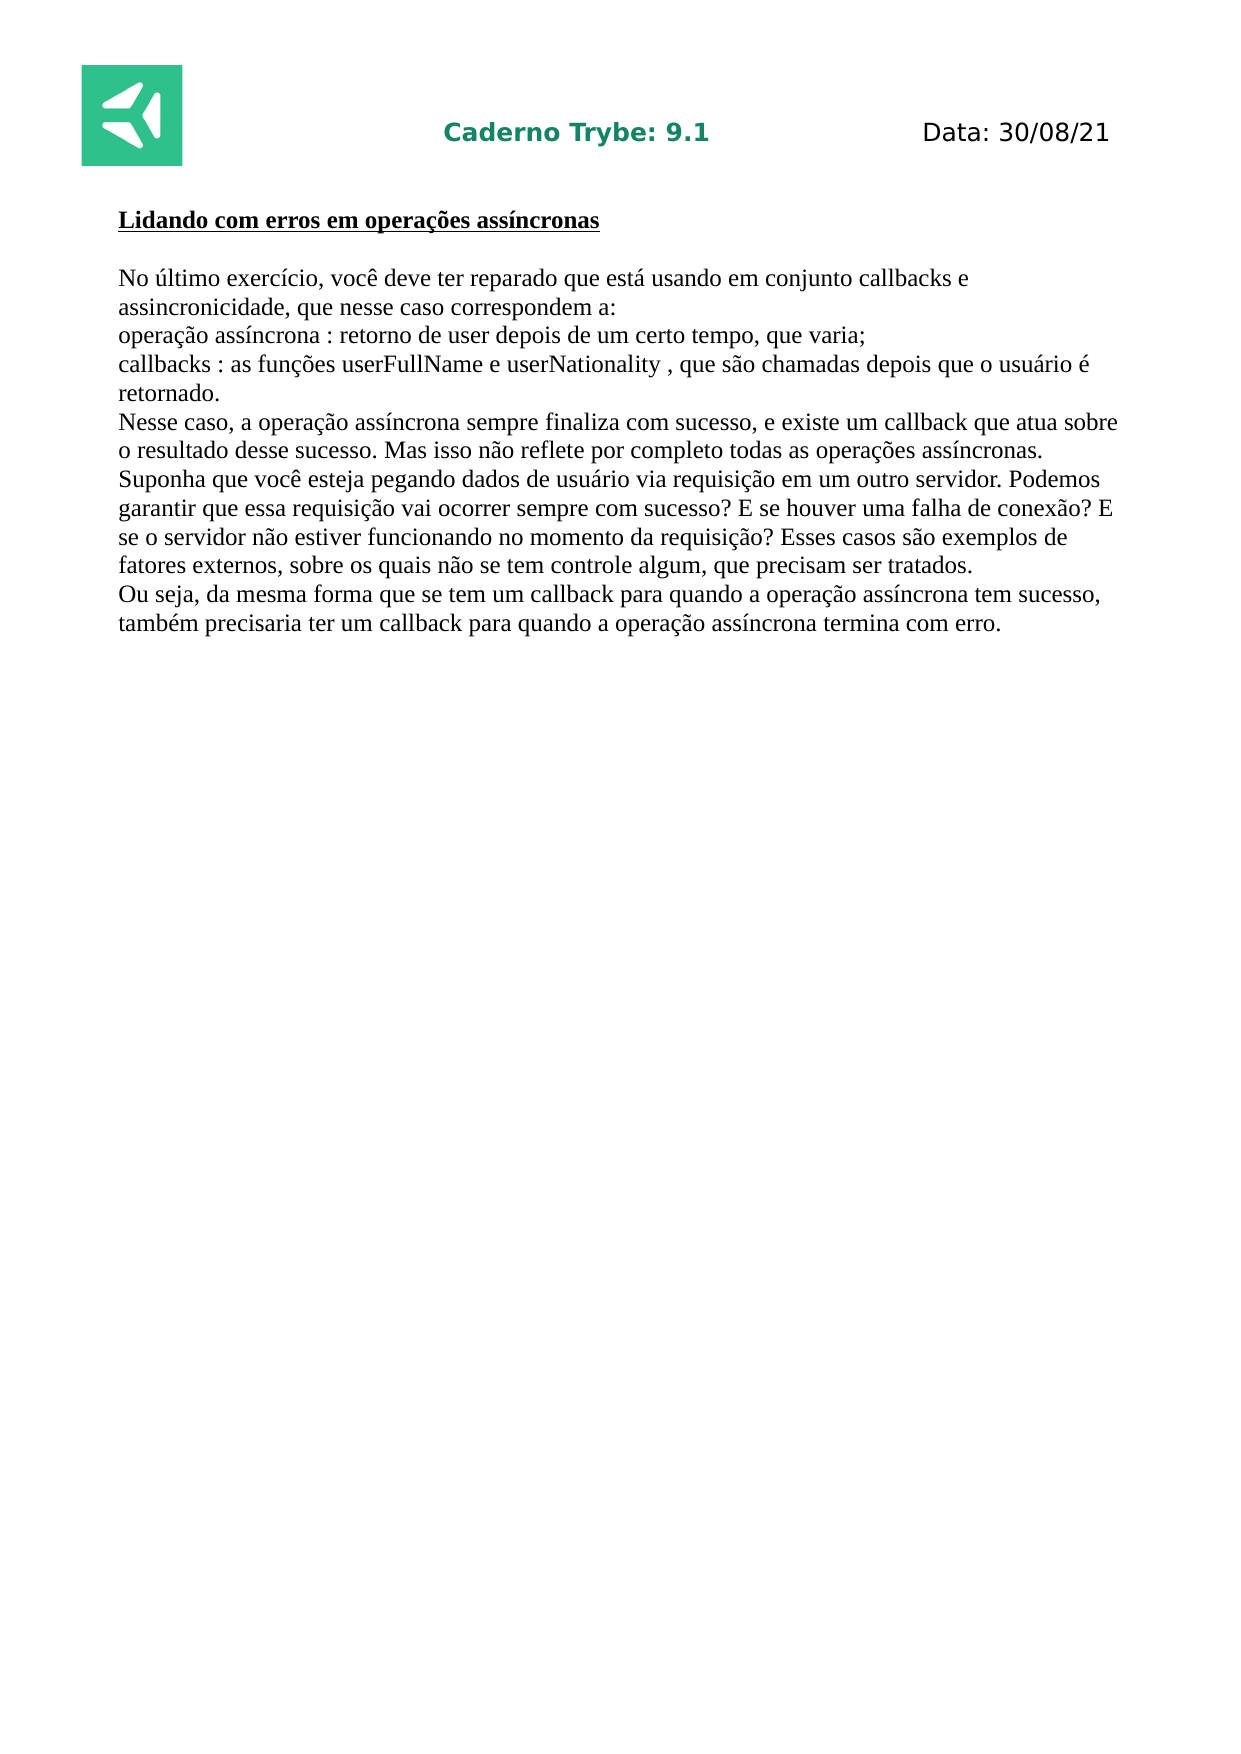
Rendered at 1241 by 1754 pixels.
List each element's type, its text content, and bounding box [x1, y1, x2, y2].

text No último exercício, você deve ter reparado que está usando em conjunto callbacks e assincronicidade, que nesse caso correspondem a: [118, 263, 1122, 321]
text callbacks : as funções userFullName e userNationality , que são chamadas depois que o usuário é retornado. [118, 349, 1122, 407]
text Suponha que você esteja pegando dados de usuário via requisição em um outro servidor. Podemos garantir que essa requisição vai ocorrer sempre com sucesso? E se houver uma falha de conexão? E se o servidor não estiver funcionando no momento da requisição? Esses casos são exemplos de fatores externos, sobre os quais não se tem controle algum, que precisam ser tratados. [118, 464, 1122, 579]
text operação assíncrona : retorno de user depois de um certo tempo, que varia; [118, 321, 1122, 349]
picture [81, 65, 183, 166]
text Lidando com erros em operações assíncronas [118, 206, 1122, 234]
text Ou seja, da mesma forma que se tem um callback para quando a operação assíncrona tem sucesso, também precisaria ter um callback para quando a operação assíncrona termina com erro. [118, 579, 1122, 637]
text Nesse caso, a operação assíncrona sempre finaliza com sucesso, e existe um callback que atua sobre o resultado desse sucesso. Mas isso não reflete por completo todas as operações assíncronas. [118, 407, 1122, 464]
